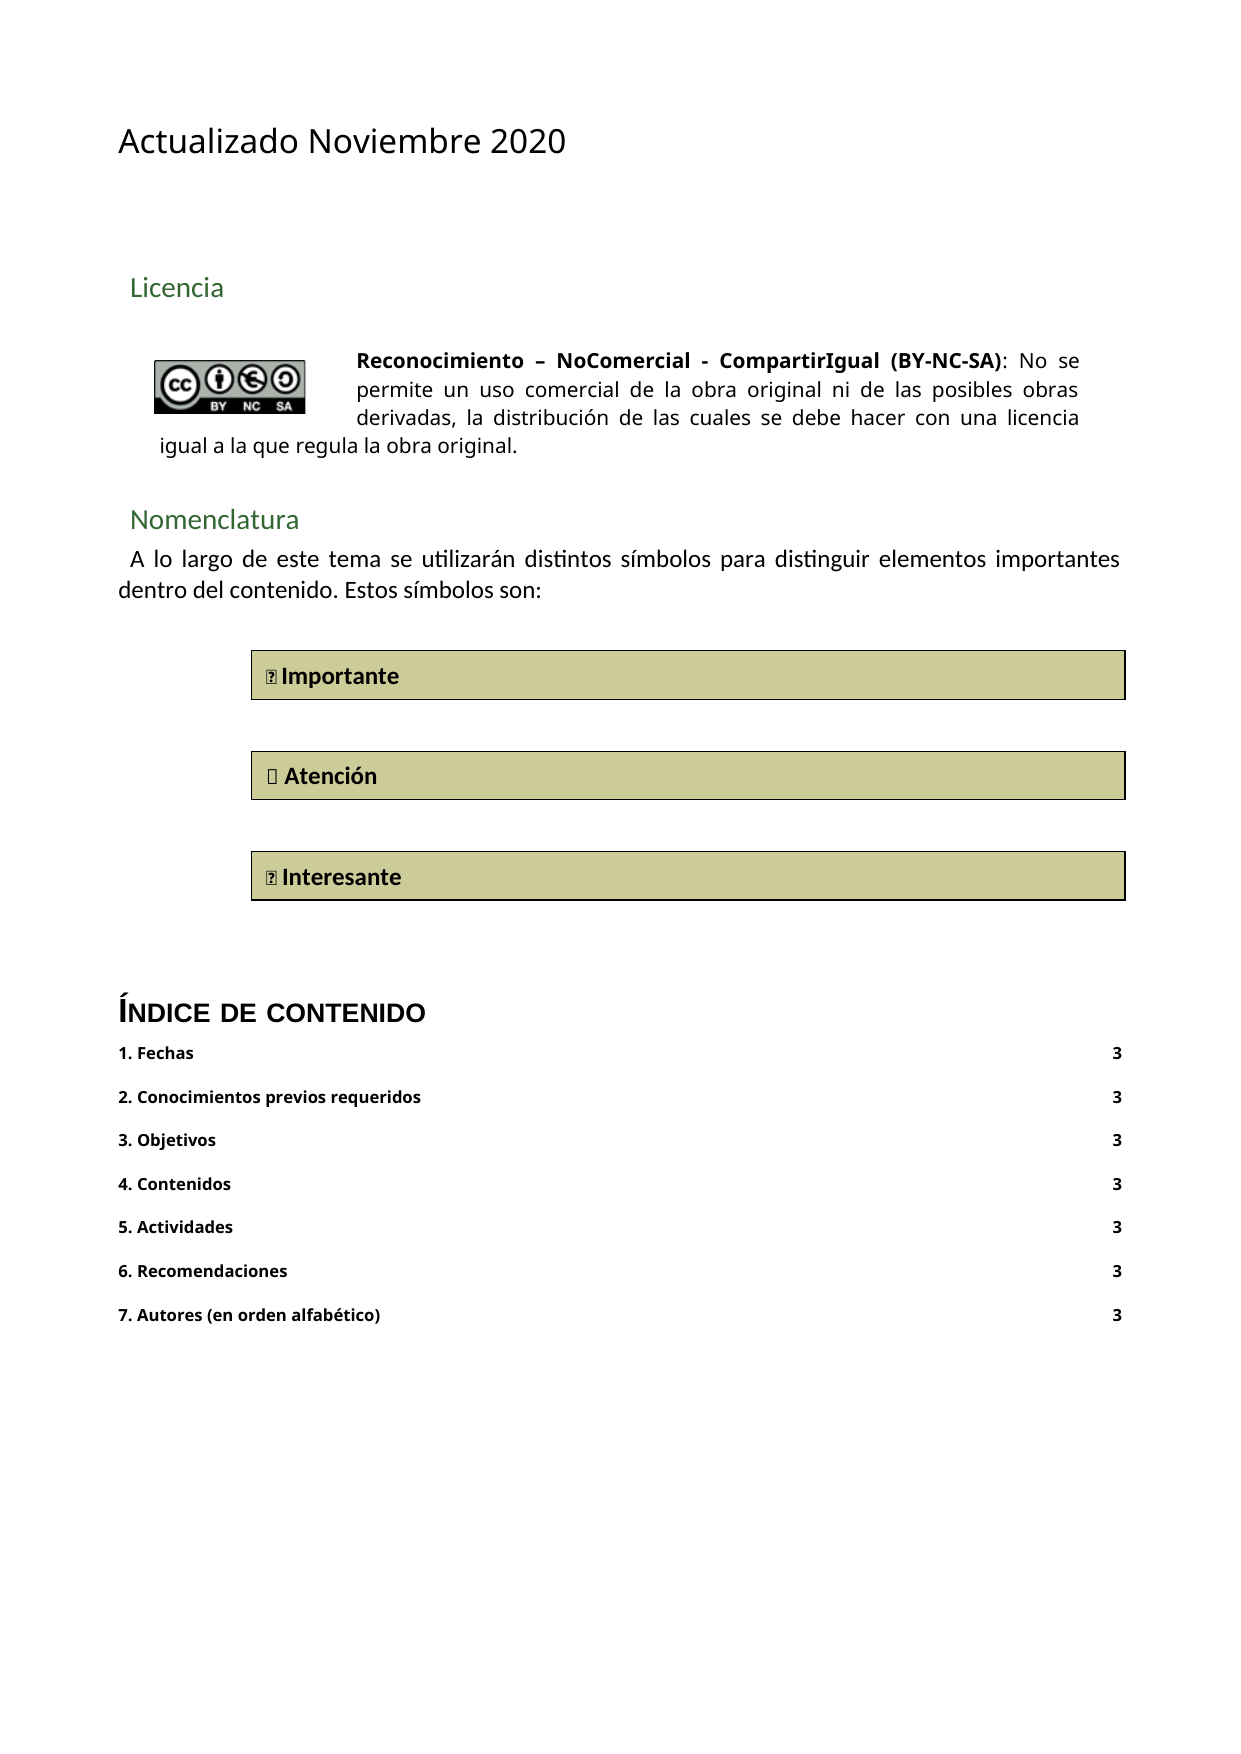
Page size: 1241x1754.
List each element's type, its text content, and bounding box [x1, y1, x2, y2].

picture [154, 360, 306, 414]
text 6. Recomendaciones 3 [118, 1260, 1122, 1282]
text 7. Autores (en orden alfabético) 3 [118, 1303, 1122, 1326]
text 💬 Interesante [252, 852, 1124, 899]
text Reconocimiento – NoComercial - CompartirIgual (BY-NC-SA): No se permite un uso comercial de la obra original ni de las posibles obras derivadas, la distribución de las cuales se debe hacer con una licencia igual a la que regula la obra original. [159, 346, 1080, 460]
text 3. Objetivos 3 [118, 1129, 1122, 1152]
text 5. Actividades 3 [118, 1216, 1122, 1239]
text A lo largo de este tema se utilizarán distintos símbolos para distinguir elementos importantes dentro del contenido. Estos símbolos son: [118, 543, 1122, 604]
text 2. Conocimientos previos requeridos 3 [118, 1086, 1122, 1108]
text Licencia [118, 269, 1122, 305]
text Nomenclatura [118, 501, 1122, 537]
text Actualizado Noviembre 2020 [118, 118, 1122, 163]
text ❕ Atención [252, 752, 1124, 799]
text 1. Fechas 3 [118, 1042, 1122, 1065]
text 4. Contenidos 3 [118, 1173, 1122, 1195]
text Índice de contenido [118, 991, 1122, 1029]
text 📖 Importante [252, 651, 1124, 699]
